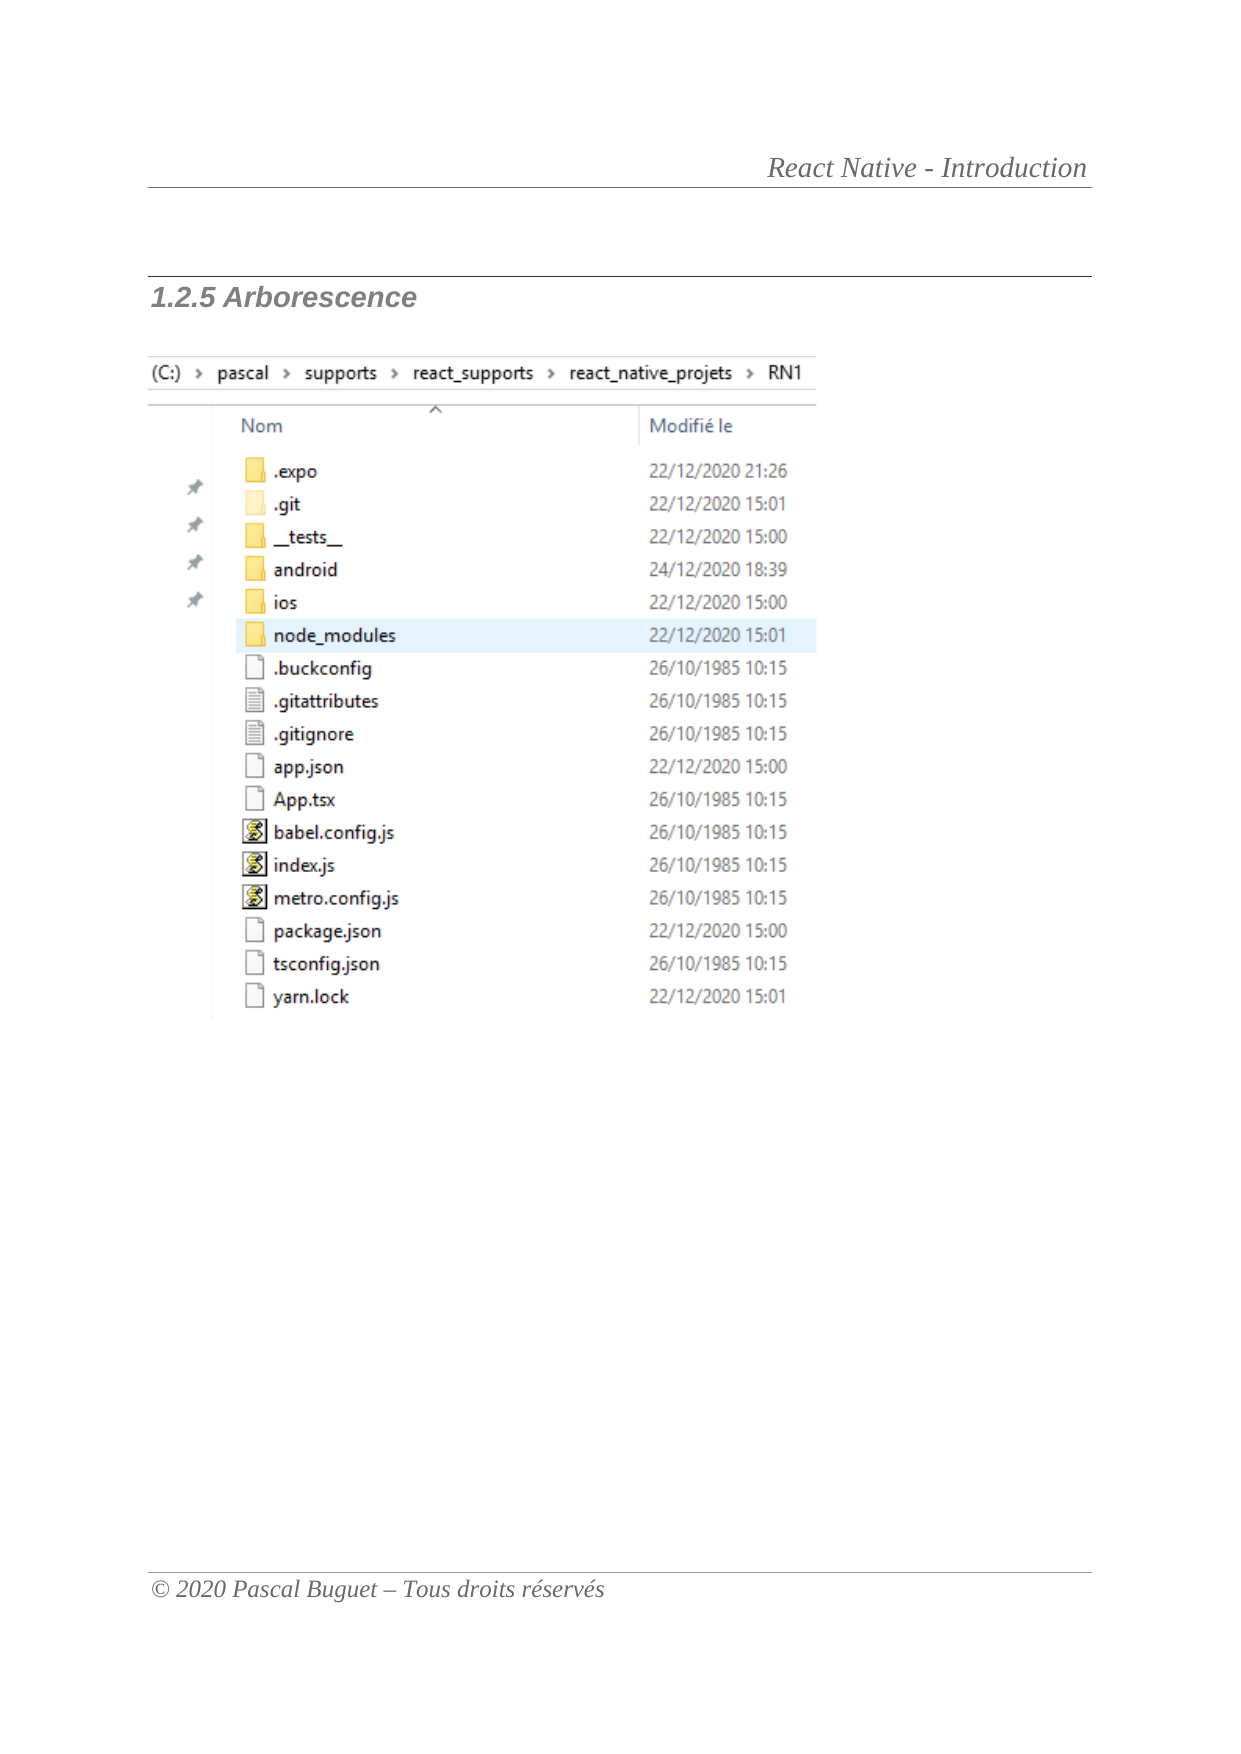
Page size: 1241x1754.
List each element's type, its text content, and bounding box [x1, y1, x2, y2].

picture [147, 356, 817, 1019]
subtitle Arborescence [148, 277, 1092, 316]
